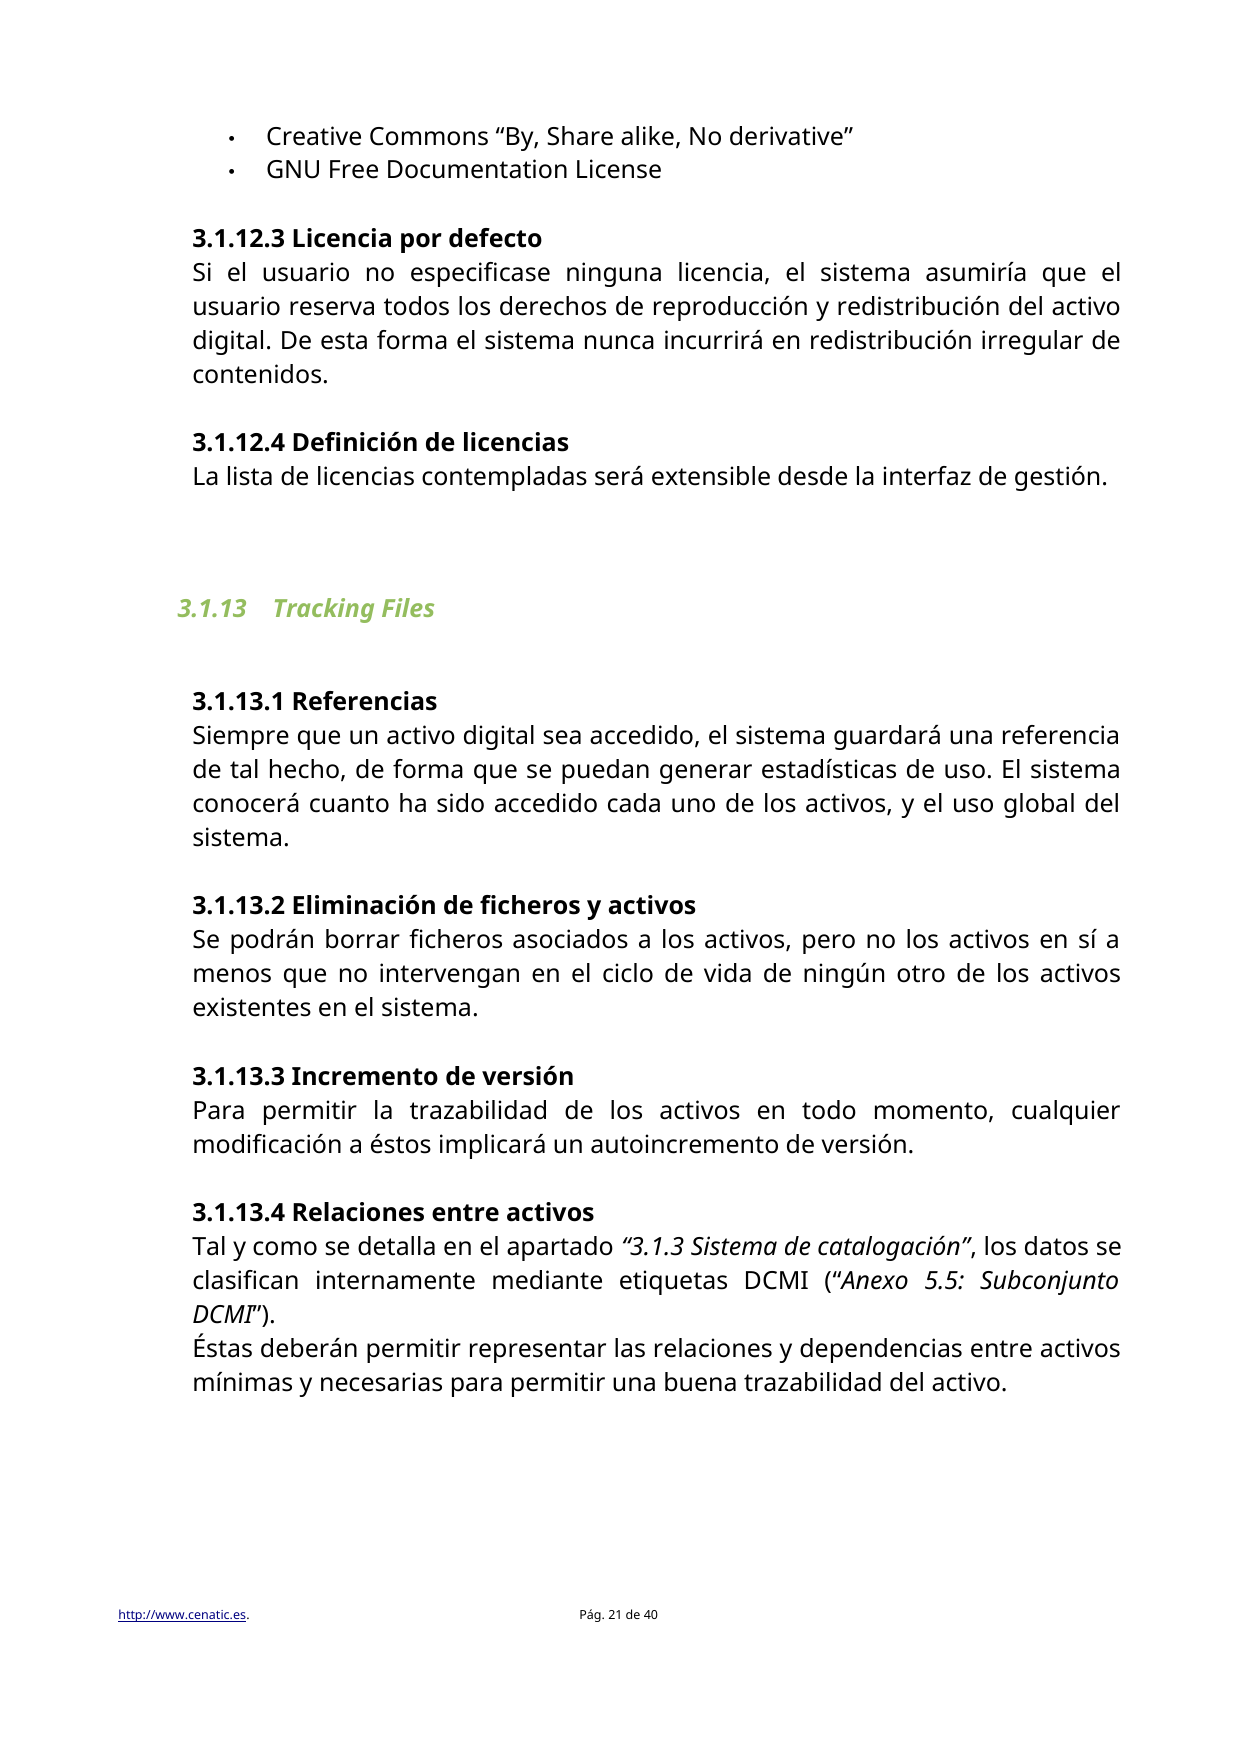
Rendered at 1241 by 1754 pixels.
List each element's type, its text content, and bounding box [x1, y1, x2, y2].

text Para permitir la trazabilidad de los activos en todo momento, cualquier modificación a éstos implicará un autoincremento de versión. [192, 1092, 1122, 1160]
text Éstas deberán permitir representar las relaciones y dependencias entre activos mínimas y necesarias para permitir una buena trazabilidad del activo. [192, 1331, 1122, 1399]
text Tal y como se detalla en el apartado “3.1.3 Sistema de catalogación”, los datos se clasifican internamente mediante etiquetas DCMI (“Anexo 5.5: Subconjunto DCMI”). [192, 1228, 1122, 1331]
text 3.1.12.3 Licencia por defecto [192, 220, 1122, 254]
list Creative Commons “By, Share alike, No derivative” [228, 118, 1122, 152]
text 3.1.13.2 Eliminación de ficheros y activos [192, 888, 1122, 922]
text 3.1.13.4 Relaciones entre activos [192, 1194, 1122, 1228]
text 3.1.13.3 Incremento de versión [192, 1058, 1122, 1092]
text Se podrán borrar ficheros asociados a los activos, pero no los activos en sí a menos que no intervengan en el ciclo de vida de ningún otro de los activos existentes en el sistema. [192, 922, 1122, 1024]
text Si el usuario no especificase ninguna licencia, el sistema asumiría que el usuario reserva todos los derechos de reproducción y redistribución del activo digital. De esta forma el sistema nunca incurrirá en redistribución irregular de contenidos. [192, 254, 1122, 391]
text Siempre que un activo digital sea accedido, el sistema guardará una referencia de tal hecho, de forma que se puedan generar estadísticas de uso. El sistema conocerá cuanto ha sido accedido cada uno de los activos, y el uso global del sistema. [192, 718, 1122, 854]
list GNU Free Documentation License [228, 152, 1122, 186]
text 3.1.12.4 Definición de licencias [192, 425, 1122, 459]
text 3.1.13.1 Referencias [192, 683, 1122, 718]
subtitle Tracking Files [118, 590, 1122, 624]
text La lista de licencias contempladas será extensible desde la interfaz de gestión. [192, 459, 1122, 493]
